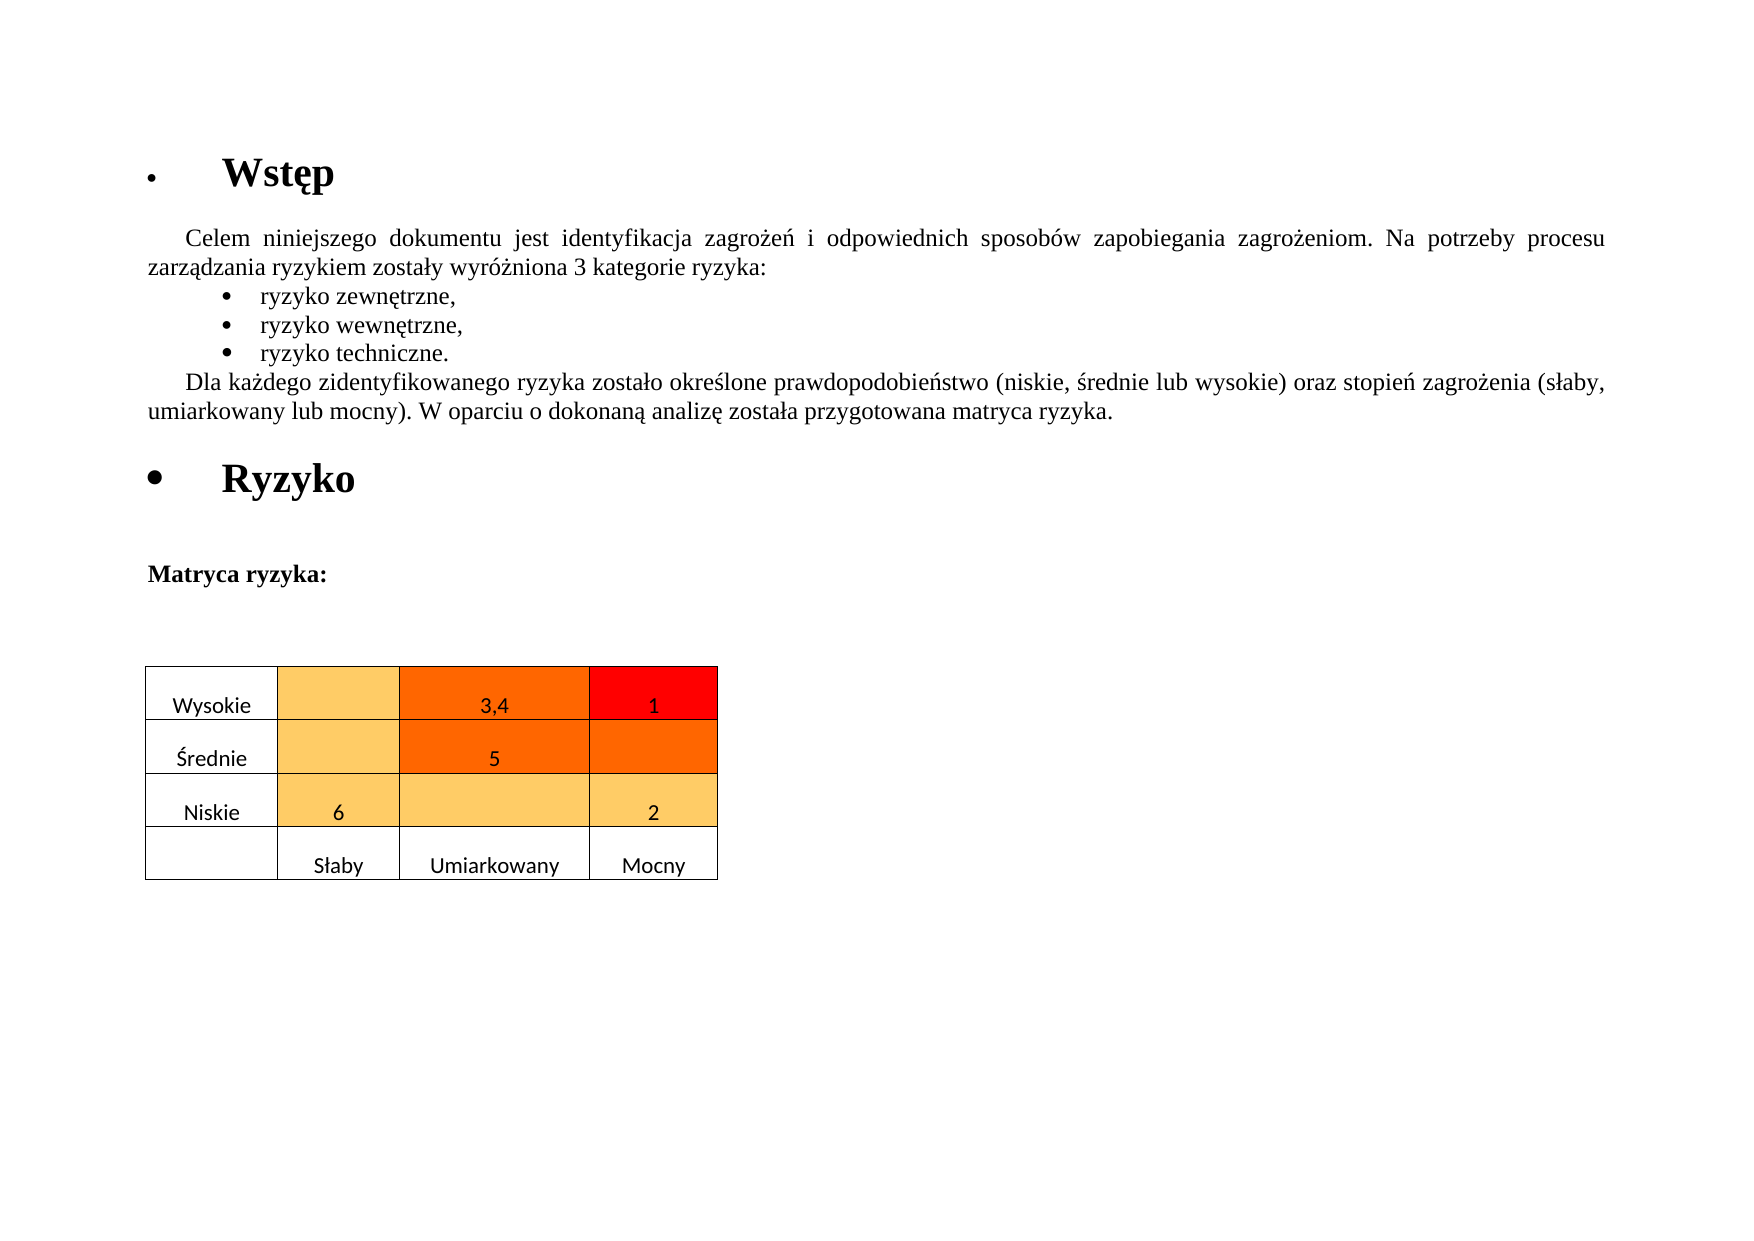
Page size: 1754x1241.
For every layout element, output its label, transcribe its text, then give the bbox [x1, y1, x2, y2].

table_header 1 [590, 667, 717, 719]
list Wstęp [148, 148, 1606, 196]
table_header Wysokie [146, 667, 277, 719]
list ryzyko wewnętrzne, [223, 310, 1606, 338]
table_cell 2 [590, 774, 717, 826]
table_cell Umiarkowany [400, 827, 589, 879]
table_cell 5 [400, 720, 589, 773]
table_cell [278, 720, 399, 773]
text Matryca ryzyka: [148, 559, 1606, 588]
table_cell [400, 774, 589, 826]
table_header [278, 667, 399, 719]
table_cell Niskie [146, 774, 277, 826]
text Celem niniejszego dokumentu jest identyfikacja zagrożeń i odpowiednich sposobów zapobiegania zagrożeniom. Na potrzeby procesu zarządzania ryzykiem zostały wyróżniona 3 kategorie ryzyka: [148, 223, 1606, 281]
table_cell 6 [278, 774, 399, 826]
table_cell Mocny [590, 827, 717, 879]
table_header 3,4 [400, 667, 589, 719]
list Ryzyko [148, 453, 1606, 502]
table_cell [590, 720, 717, 773]
table_cell Słaby [278, 827, 399, 879]
text Dla każdego zidentyfikowanego ryzyka zostało określone prawdopodobieństwo (niskie, średnie lub wysokie) oraz stopień zagrożenia (słaby, umiarkowany lub mocny). W oparciu o dokonaną analizę została przygotowana matryca ryzyka. [148, 367, 1606, 425]
table_cell Średnie [146, 720, 277, 773]
list ryzyko zewnętrzne, [223, 281, 1606, 310]
list ryzyko techniczne. [223, 338, 1606, 367]
table_cell [146, 827, 277, 879]
